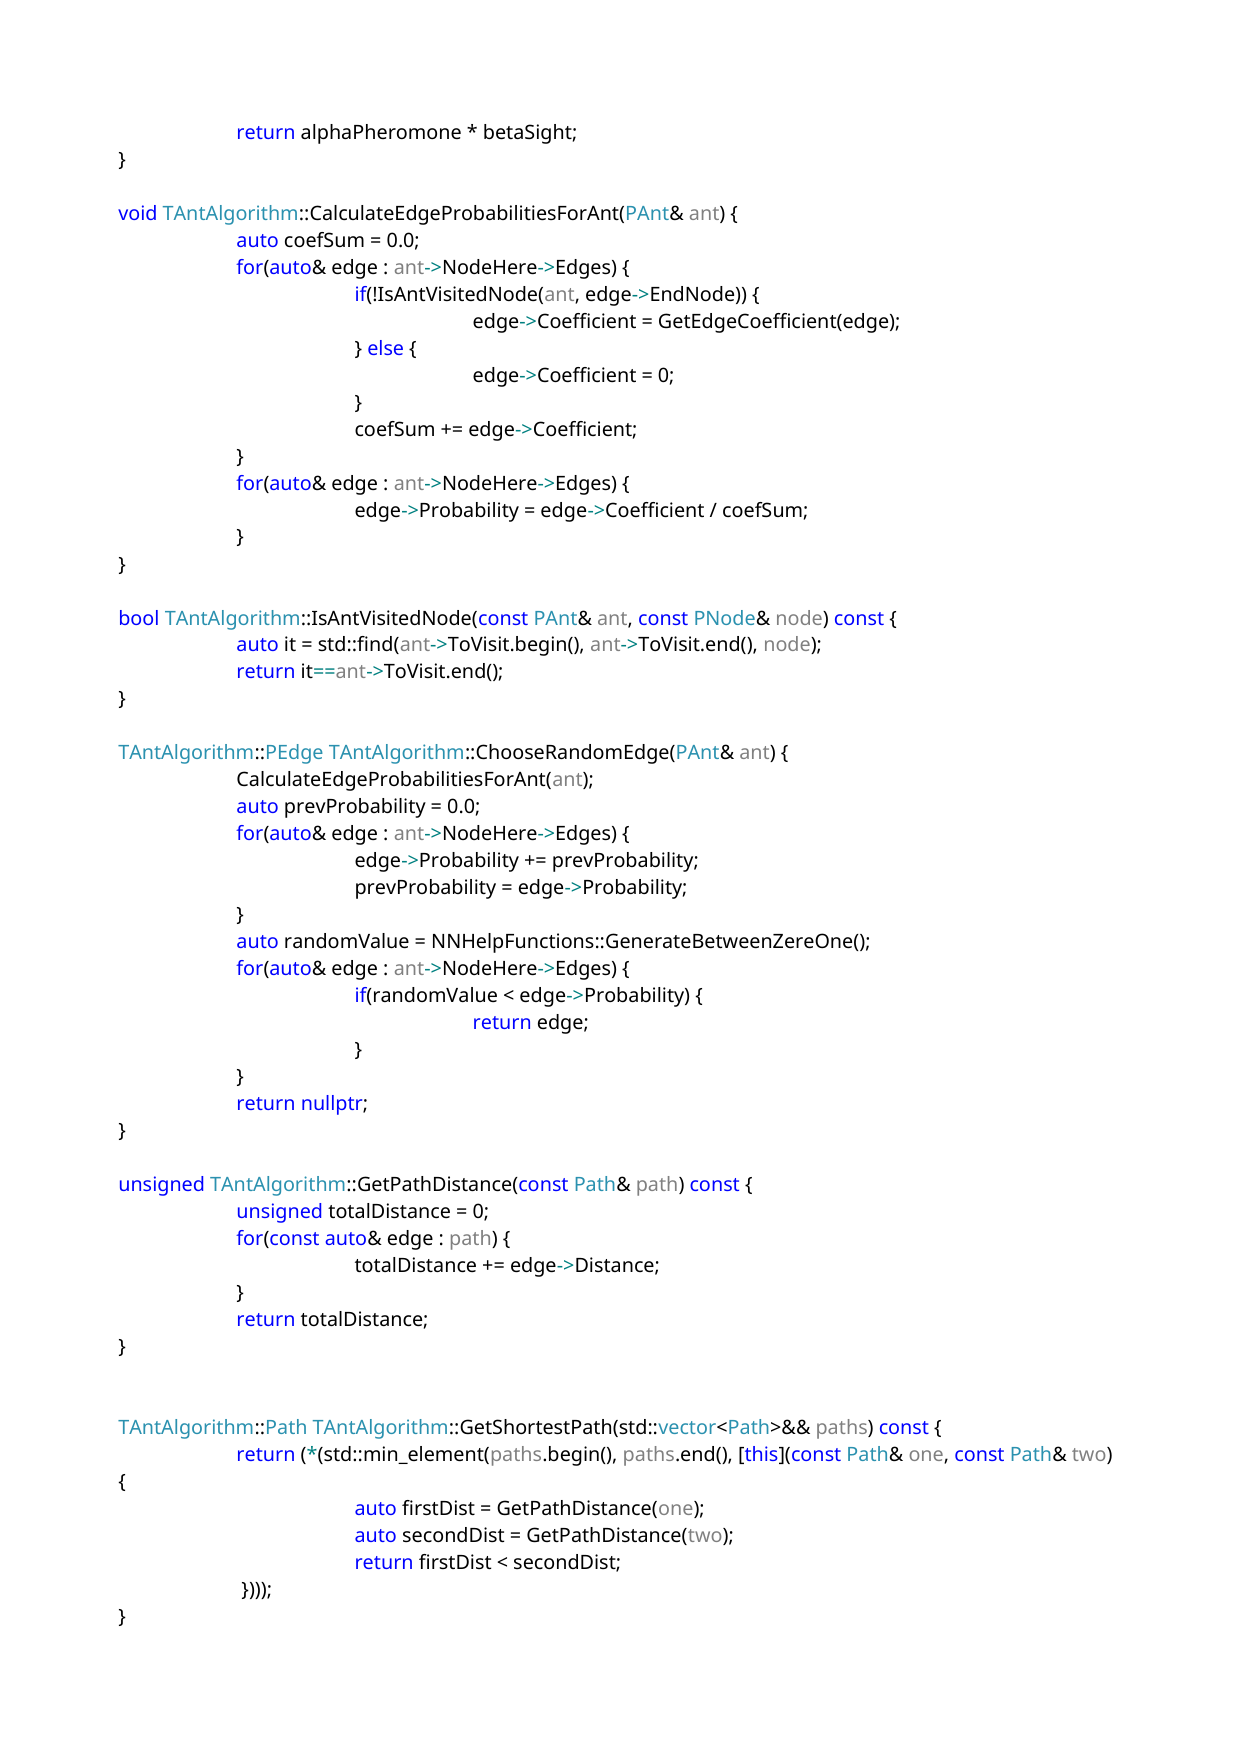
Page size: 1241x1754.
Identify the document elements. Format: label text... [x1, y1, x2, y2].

text } [118, 1278, 1122, 1305]
text coefSum += edge->Coefficient; [118, 415, 1122, 442]
text if(!IsAntVisitedNode(ant, edge->EndNode)) { [118, 280, 1122, 307]
text auto randomValue = NNHelpFunctions::GenerateBetweenZereOne(); [118, 927, 1122, 954]
text TAntAlgorithm::Path TAntAlgorithm::GetShortestPath(std::vector<Path>&& paths) const { [118, 1413, 1122, 1440]
text for(auto& edge : ant->NodeHere->Edges) { [118, 253, 1122, 280]
text edge->Probability = edge->Coefficient / coefSum; [118, 496, 1122, 523]
text auto secondDist = GetPathDistance(two); [118, 1521, 1122, 1548]
text for(auto& edge : ant->NodeHere->Edges) { [118, 819, 1122, 847]
text auto prevProbability = 0.0; [118, 793, 1122, 819]
text for(auto& edge : ant->NodeHere->Edges) { [118, 469, 1122, 496]
text return totalDistance; [118, 1305, 1122, 1332]
text auto firstDist = GetPathDistance(one); [118, 1494, 1122, 1521]
text bool TAntAlgorithm::IsAntVisitedNode(const PAnt& ant, const PNode& node) const { [118, 604, 1122, 631]
text edge->Probability += prevProbability; [118, 847, 1122, 873]
text } else { [118, 334, 1122, 361]
text return firstDist < secondDist; [118, 1548, 1122, 1575]
text auto coefSum = 0.0; [118, 226, 1122, 253]
text } [118, 1062, 1122, 1089]
text return (*(std::min_element(paths.begin(), paths.end(), [this](const Path& one, const Path& two) { [118, 1440, 1122, 1494]
text return edge; [118, 1008, 1122, 1035]
text edge->Coefficient = 0; [118, 361, 1122, 388]
text edge->Coefficient = GetEdgeCoefficient(edge); [118, 307, 1122, 334]
text unsigned totalDistance = 0; [118, 1197, 1122, 1224]
text } [118, 901, 1122, 927]
text } [118, 1116, 1122, 1143]
text return nullptr; [118, 1089, 1122, 1116]
text } [118, 1332, 1122, 1359]
text if(randomValue < edge->Probability) { [118, 981, 1122, 1008]
text auto it = std::find(ant->ToVisit.begin(), ant->ToVisit.end(), node); [118, 631, 1122, 658]
text } [118, 145, 1122, 172]
text return alphaPheromone * betaSight; [118, 118, 1122, 145]
text } [118, 1602, 1122, 1629]
text totalDistance += edge->Distance; [118, 1251, 1122, 1278]
text } [118, 1035, 1122, 1062]
text } [118, 685, 1122, 712]
text void TAntAlgorithm::CalculateEdgeProbabilitiesForAnt(PAnt& ant) { [118, 199, 1122, 226]
text } [118, 523, 1122, 550]
text }))); [118, 1575, 1122, 1602]
text for(const auto& edge : path) { [118, 1224, 1122, 1251]
text CalculateEdgeProbabilitiesForAnt(ant); [118, 766, 1122, 793]
text } [118, 442, 1122, 469]
text } [118, 388, 1122, 415]
text prevProbability = edge->Probability; [118, 873, 1122, 901]
text return it==ant->ToVisit.end(); [118, 658, 1122, 685]
text TAntAlgorithm::PEdge TAntAlgorithm::ChooseRandomEdge(PAnt& ant) { [118, 739, 1122, 766]
text for(auto& edge : ant->NodeHere->Edges) { [118, 954, 1122, 981]
text unsigned TAntAlgorithm::GetPathDistance(const Path& path) const { [118, 1170, 1122, 1197]
text } [118, 550, 1122, 577]
